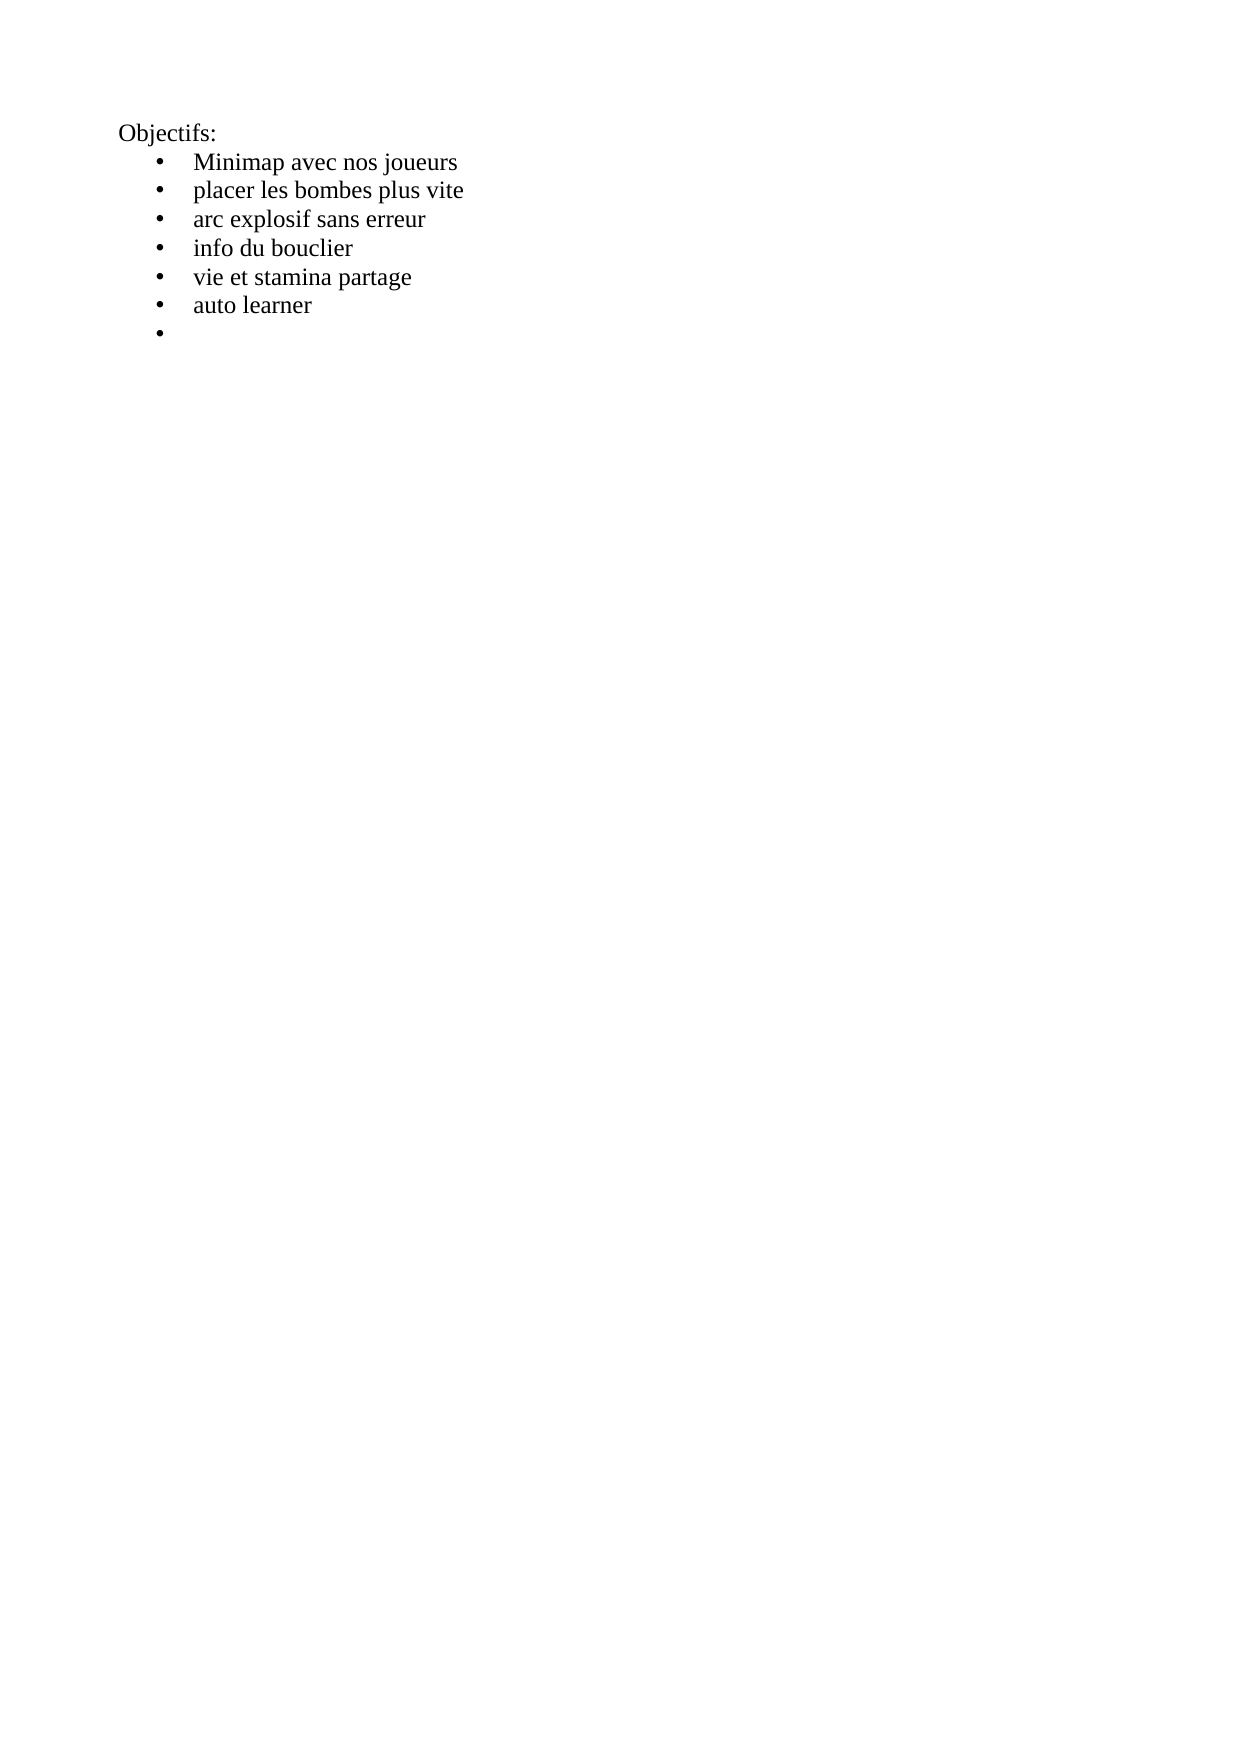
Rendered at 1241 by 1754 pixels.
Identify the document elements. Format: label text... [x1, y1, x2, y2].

list info du bouclier [156, 233, 1122, 262]
list Minimap avec nos joueurs [156, 147, 1122, 176]
list auto learner [156, 291, 1122, 319]
list vie et stamina partage [156, 262, 1122, 291]
text Objectifs: [118, 118, 1122, 147]
list arc explosif sans erreur [156, 204, 1122, 233]
list placer les bombes plus vite [156, 176, 1122, 204]
